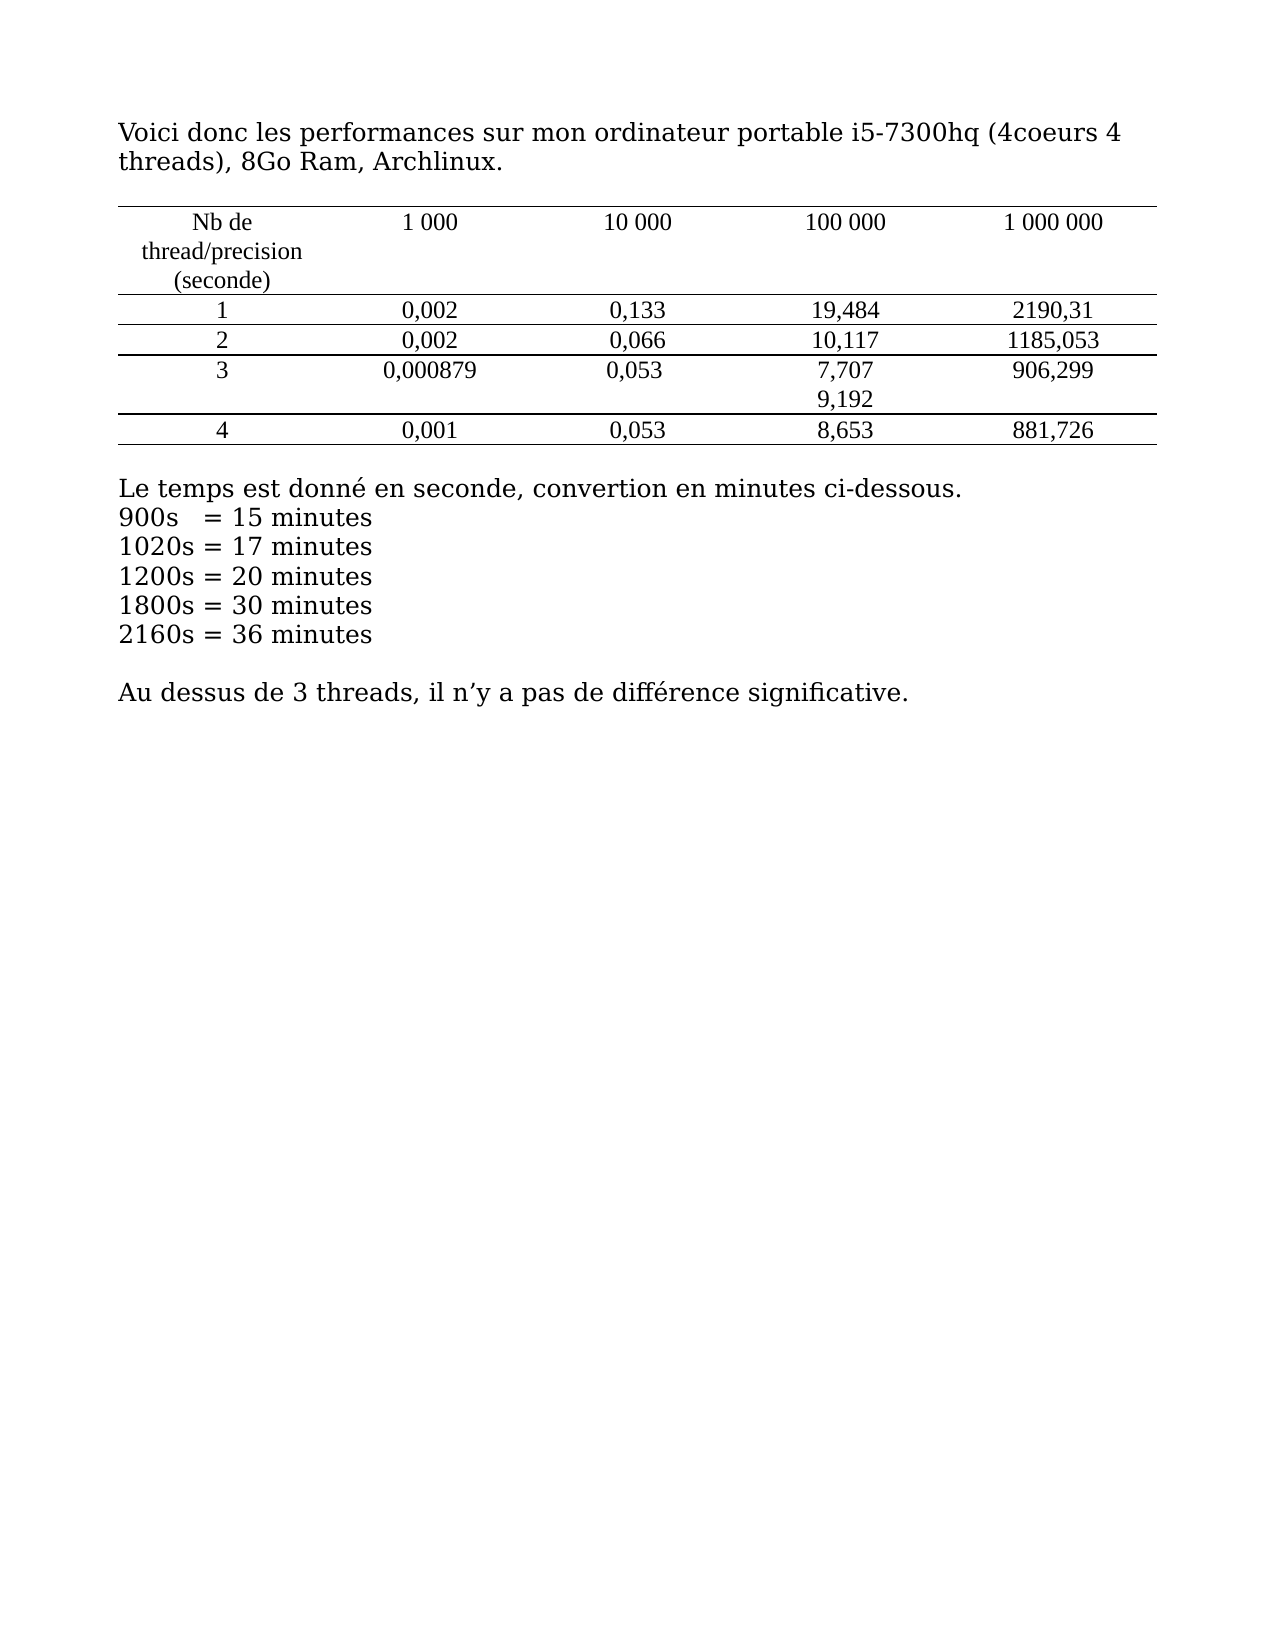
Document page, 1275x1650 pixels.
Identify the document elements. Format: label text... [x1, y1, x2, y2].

text 1200s = 20 minutes [118, 562, 1157, 591]
table_cell 0,002 [326, 295, 533, 324]
table_cell 8,653 [741, 415, 949, 443]
table_cell 0,000879 [326, 356, 533, 413]
text Voici donc les performances sur mon ordinateur portable i5-7300hq (4coeurs 4 threads), 8Go Ram, Archlinux. [118, 118, 1157, 176]
text 1800s = 30 minutes [118, 591, 1157, 620]
table_header 100 000 [741, 207, 949, 293]
text Au dessus de 3 threads, il n’y a pas de différence significative. [118, 678, 1157, 707]
table_cell 1185,053 [949, 325, 1157, 354]
table_cell 0,002 [326, 325, 533, 354]
table_cell 0,066 [534, 325, 741, 354]
text 1020s = 17 minutes [118, 532, 1157, 562]
table_cell 0,053 [534, 415, 741, 443]
table_header Nb de thread/precision (seconde) [118, 207, 326, 293]
table_header 10 000 [534, 207, 741, 293]
table_cell 906,299 [949, 356, 1157, 413]
text Le temps est donné en seconde, convertion en minutes ci-dessous. [118, 474, 1157, 503]
table_cell 7,707 9,192 [741, 356, 949, 413]
table_cell 1 [118, 295, 326, 324]
table_cell 2190,31 [949, 295, 1157, 324]
table_cell 0,001 [326, 415, 533, 443]
table_cell 0,133 [534, 295, 741, 324]
table_header 1 000 000 [949, 207, 1157, 293]
table_cell 2 [118, 325, 326, 354]
table_cell 3 [118, 356, 326, 413]
table_header 1 000 [326, 207, 533, 293]
table_cell 0,053 [534, 356, 741, 413]
text 900s = 15 minutes [118, 503, 1157, 532]
table_cell 10,117 [741, 325, 949, 354]
text 2160s = 36 minutes [118, 620, 1157, 649]
table_cell 19,484 [741, 295, 949, 324]
table_cell 4 [118, 415, 326, 443]
table_cell 881,726 [949, 415, 1157, 443]
